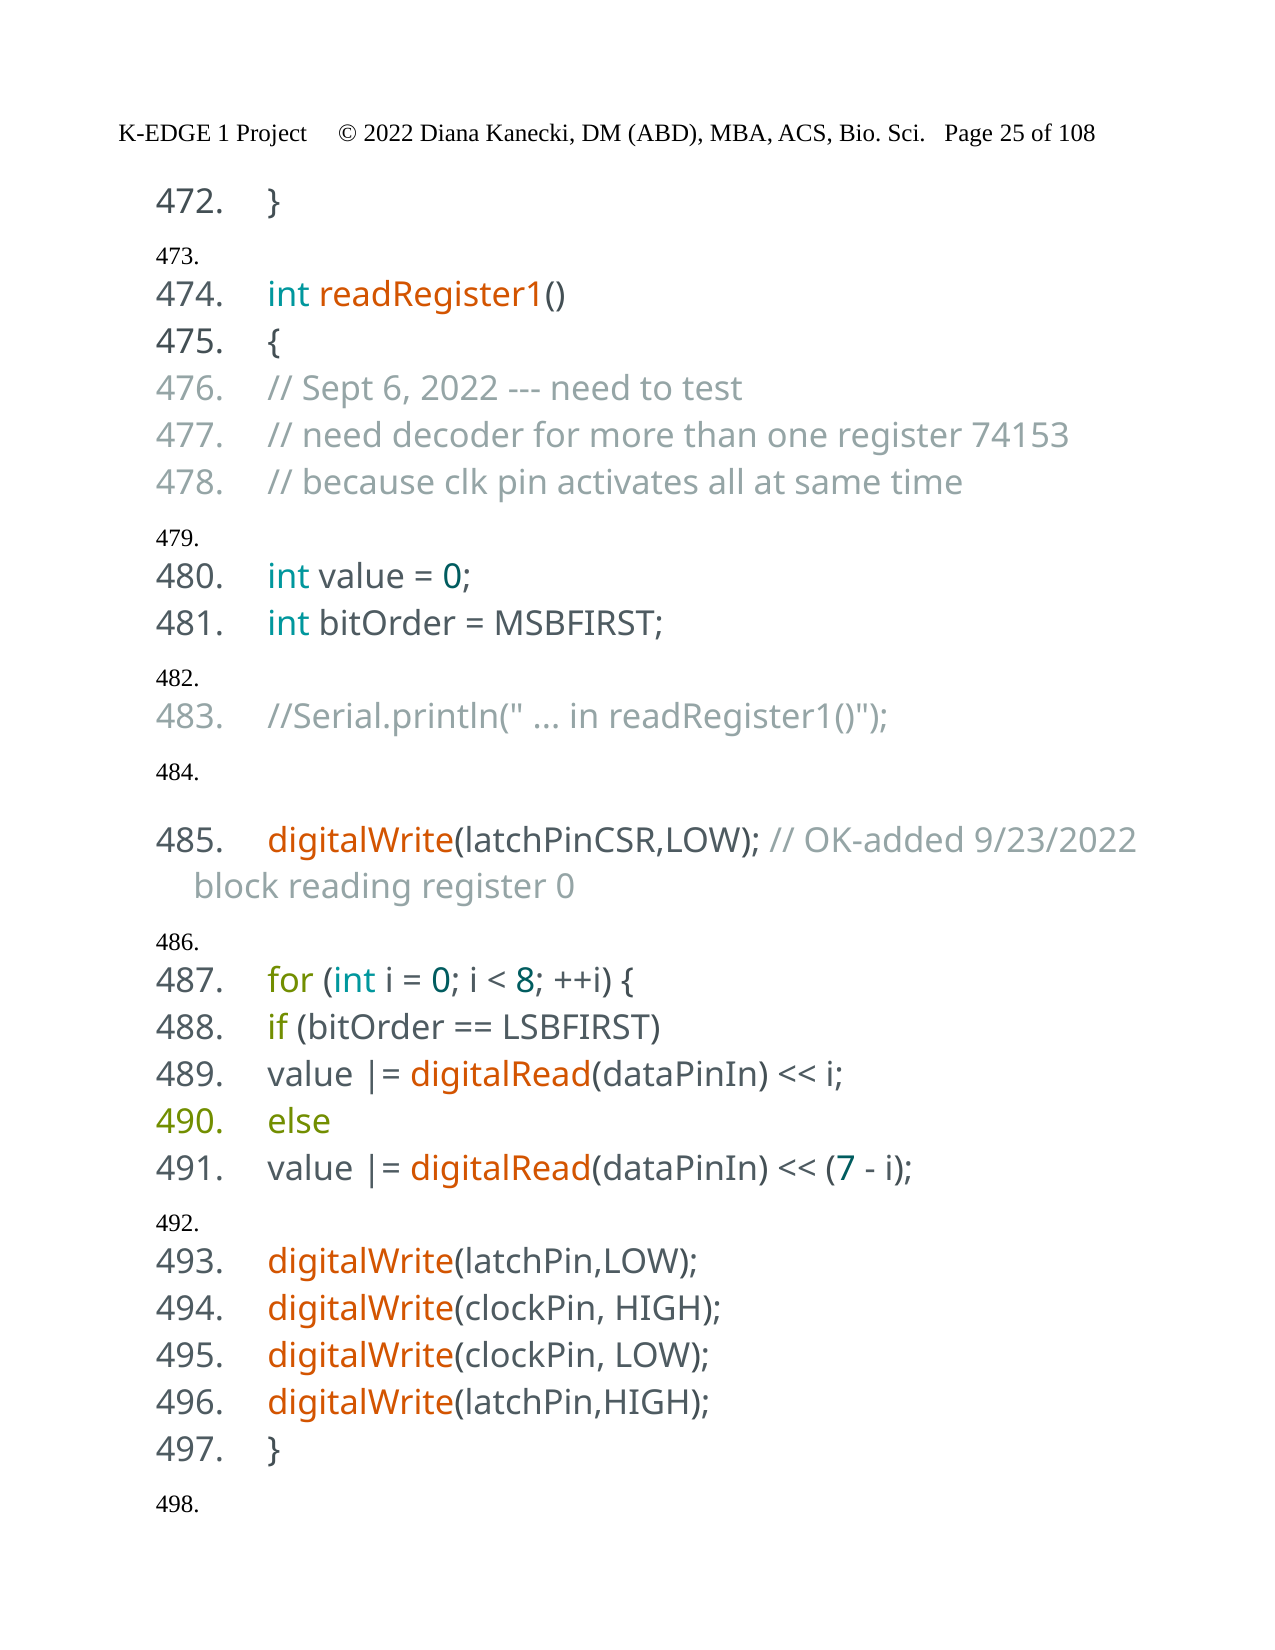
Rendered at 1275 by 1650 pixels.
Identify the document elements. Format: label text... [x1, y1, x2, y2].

list } [156, 176, 1157, 223]
list } [156, 1424, 1157, 1471]
list value |= digitalRead(dataPinIn) << i; [156, 1049, 1157, 1096]
list // need decoder for more than one register 74153 [156, 411, 1157, 458]
list else [156, 1096, 1157, 1143]
list digitalWrite(clockPin, LOW); [156, 1331, 1157, 1378]
list digitalWrite(clockPin, HIGH); [156, 1284, 1157, 1331]
list for (int i = 0; i < 8; ++i) { [156, 956, 1157, 1003]
list int bitOrder = MSBFIRST; [156, 598, 1157, 645]
list int value = 0; [156, 551, 1157, 598]
list { [156, 317, 1157, 364]
list // because clk pin activates all at same time [156, 458, 1157, 504]
list int readRegister1() [156, 270, 1157, 317]
list if (bitOrder == LSBFIRST) [156, 1003, 1157, 1049]
list digitalWrite(latchPin,HIGH); [156, 1378, 1157, 1424]
list digitalWrite(latchPin,LOW); [156, 1237, 1157, 1284]
list // Sept 6, 2022 --- need to test [156, 364, 1157, 411]
list //Serial.println(" ... in readRegister1()"); [156, 692, 1157, 739]
list value |= digitalRead(dataPinIn) << (7 - i); [156, 1143, 1157, 1190]
list digitalWrite(latchPinCSR,LOW); // OK-added 9/23/2022 block reading register 0 [156, 815, 1157, 909]
